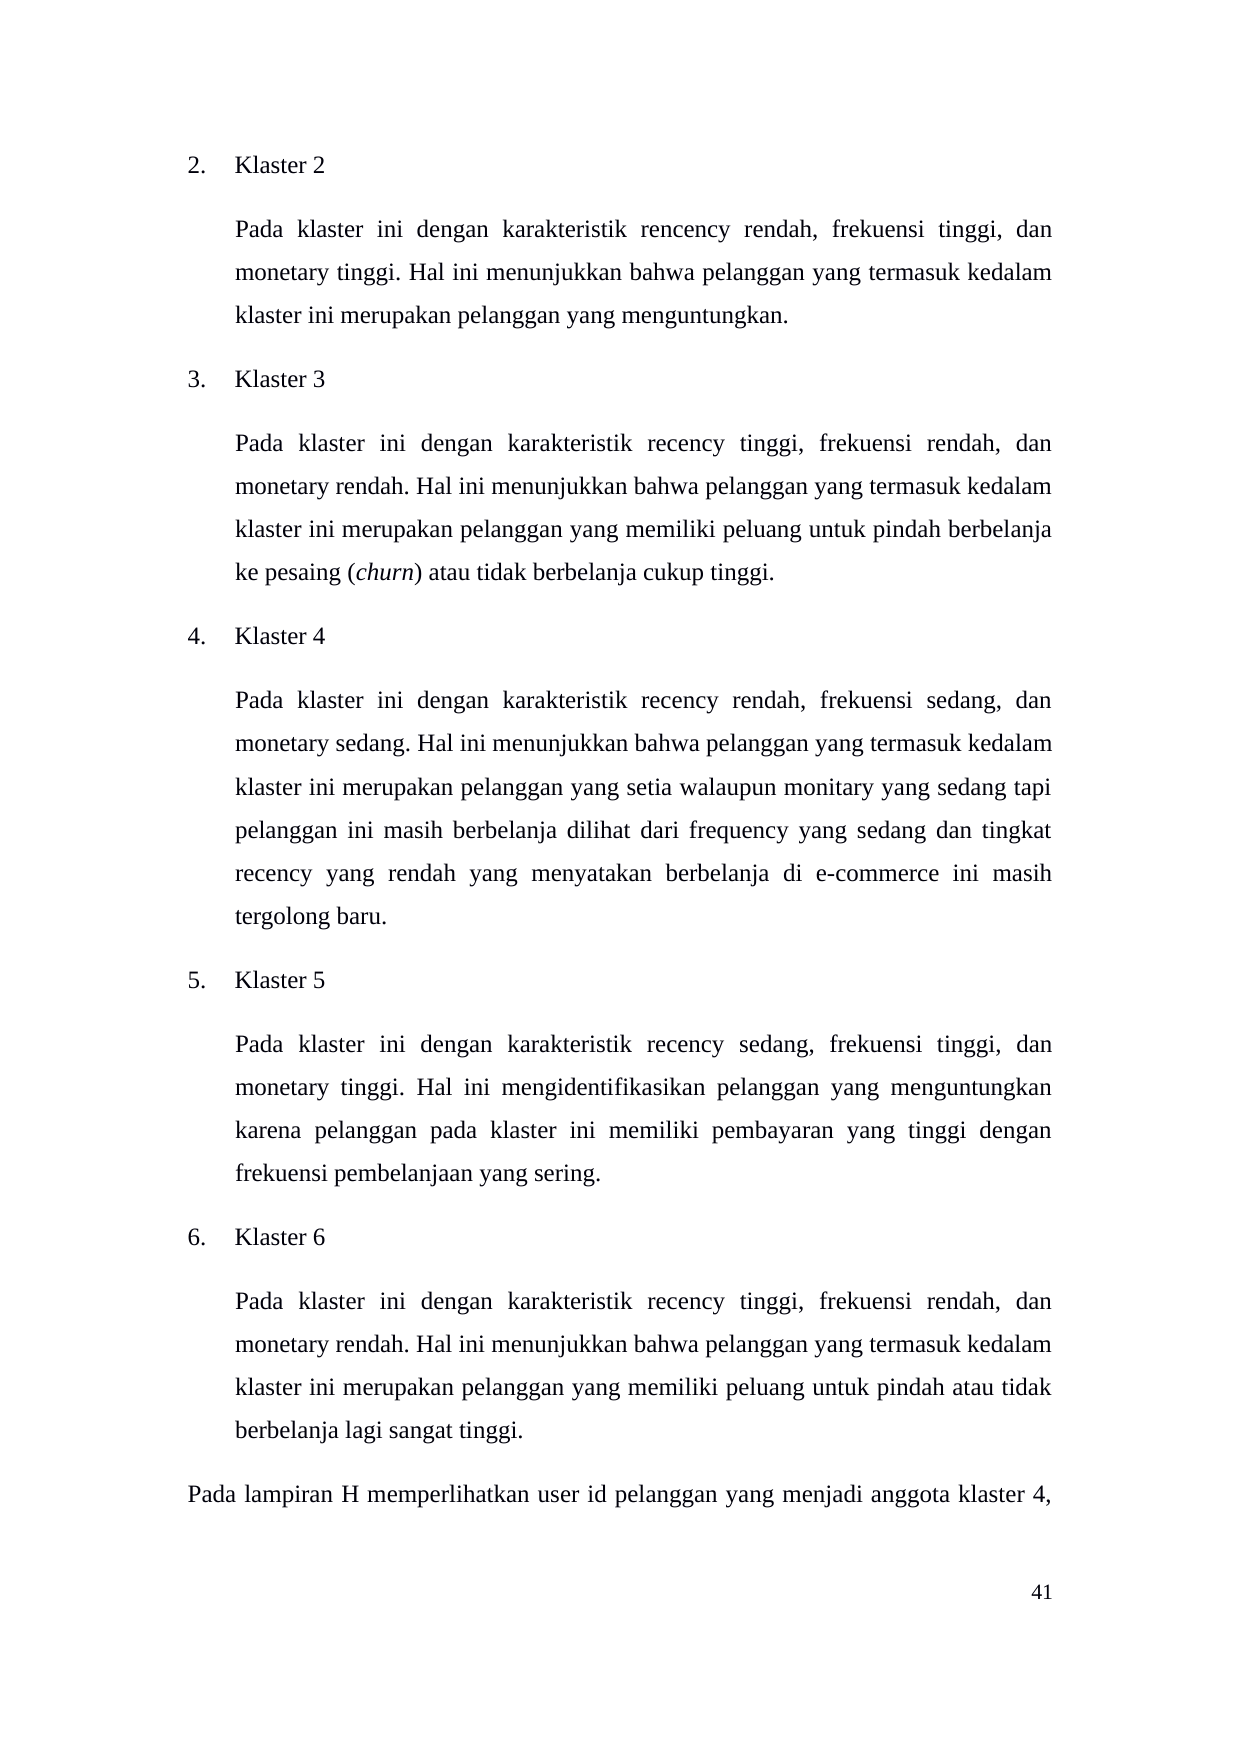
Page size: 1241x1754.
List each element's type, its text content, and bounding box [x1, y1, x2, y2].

text Pada klaster ini dengan karakteristik recency rendah, frekuensi sedang, dan monetary sedang. Hal ini menunjukkan bahwa pelanggan yang termasuk kedalam klaster ini merupakan pelanggan yang setia walaupun monitary yang sedang tapi pelanggan ini masih berbelanja dilihat dari frequency yang sedang dan tingkat recency yang rendah yang menyatakan berbelanja di e-commerce ini masih tergolong baru. [235, 685, 1053, 930]
text Pada klaster ini dengan karakteristik recency sedang, frekuensi tinggi, dan monetary tinggi. Hal ini mengidentifikasikan pelanggan yang menguntungkan karena pelanggan pada klaster ini memiliki pembayaran yang tinggi dengan frekuensi pembelanjaan yang sering. [235, 1029, 1053, 1187]
list Klaster 6 [187, 1222, 1053, 1251]
text Pada klaster ini dengan karakteristik recency tinggi, frekuensi rendah, dan monetary rendah. Hal ini menunjukkan bahwa pelanggan yang termasuk kedalam klaster ini merupakan pelanggan yang memiliki peluang untuk pindah atau tidak berbelanja lagi sangat tinggi. [235, 1286, 1053, 1444]
list Klaster 3 [187, 364, 1053, 393]
text Pada klaster ini dengan karakteristik rencency rendah, frekuensi tinggi, dan monetary tinggi. Hal ini menunjukkan bahwa pelanggan yang termasuk kedalam klaster ini merupakan pelanggan yang menguntungkan. [235, 214, 1053, 329]
list Klaster 4 [187, 621, 1053, 650]
list Klaster 5 [187, 965, 1053, 994]
text Pada klaster ini dengan karakteristik recency tinggi, frekuensi rendah, dan monetary rendah. Hal ini menunjukkan bahwa pelanggan yang termasuk kedalam klaster ini merupakan pelanggan yang memiliki peluang untuk pindah berbelanja ke pesaing (churn) atau tidak berbelanja cukup tinggi. [235, 428, 1053, 586]
text Pada lampiran H memperlihatkan user id pelanggan yang menjadi anggota klaster 4, [187, 1479, 1053, 1508]
list Klaster 2 [187, 150, 1053, 179]
